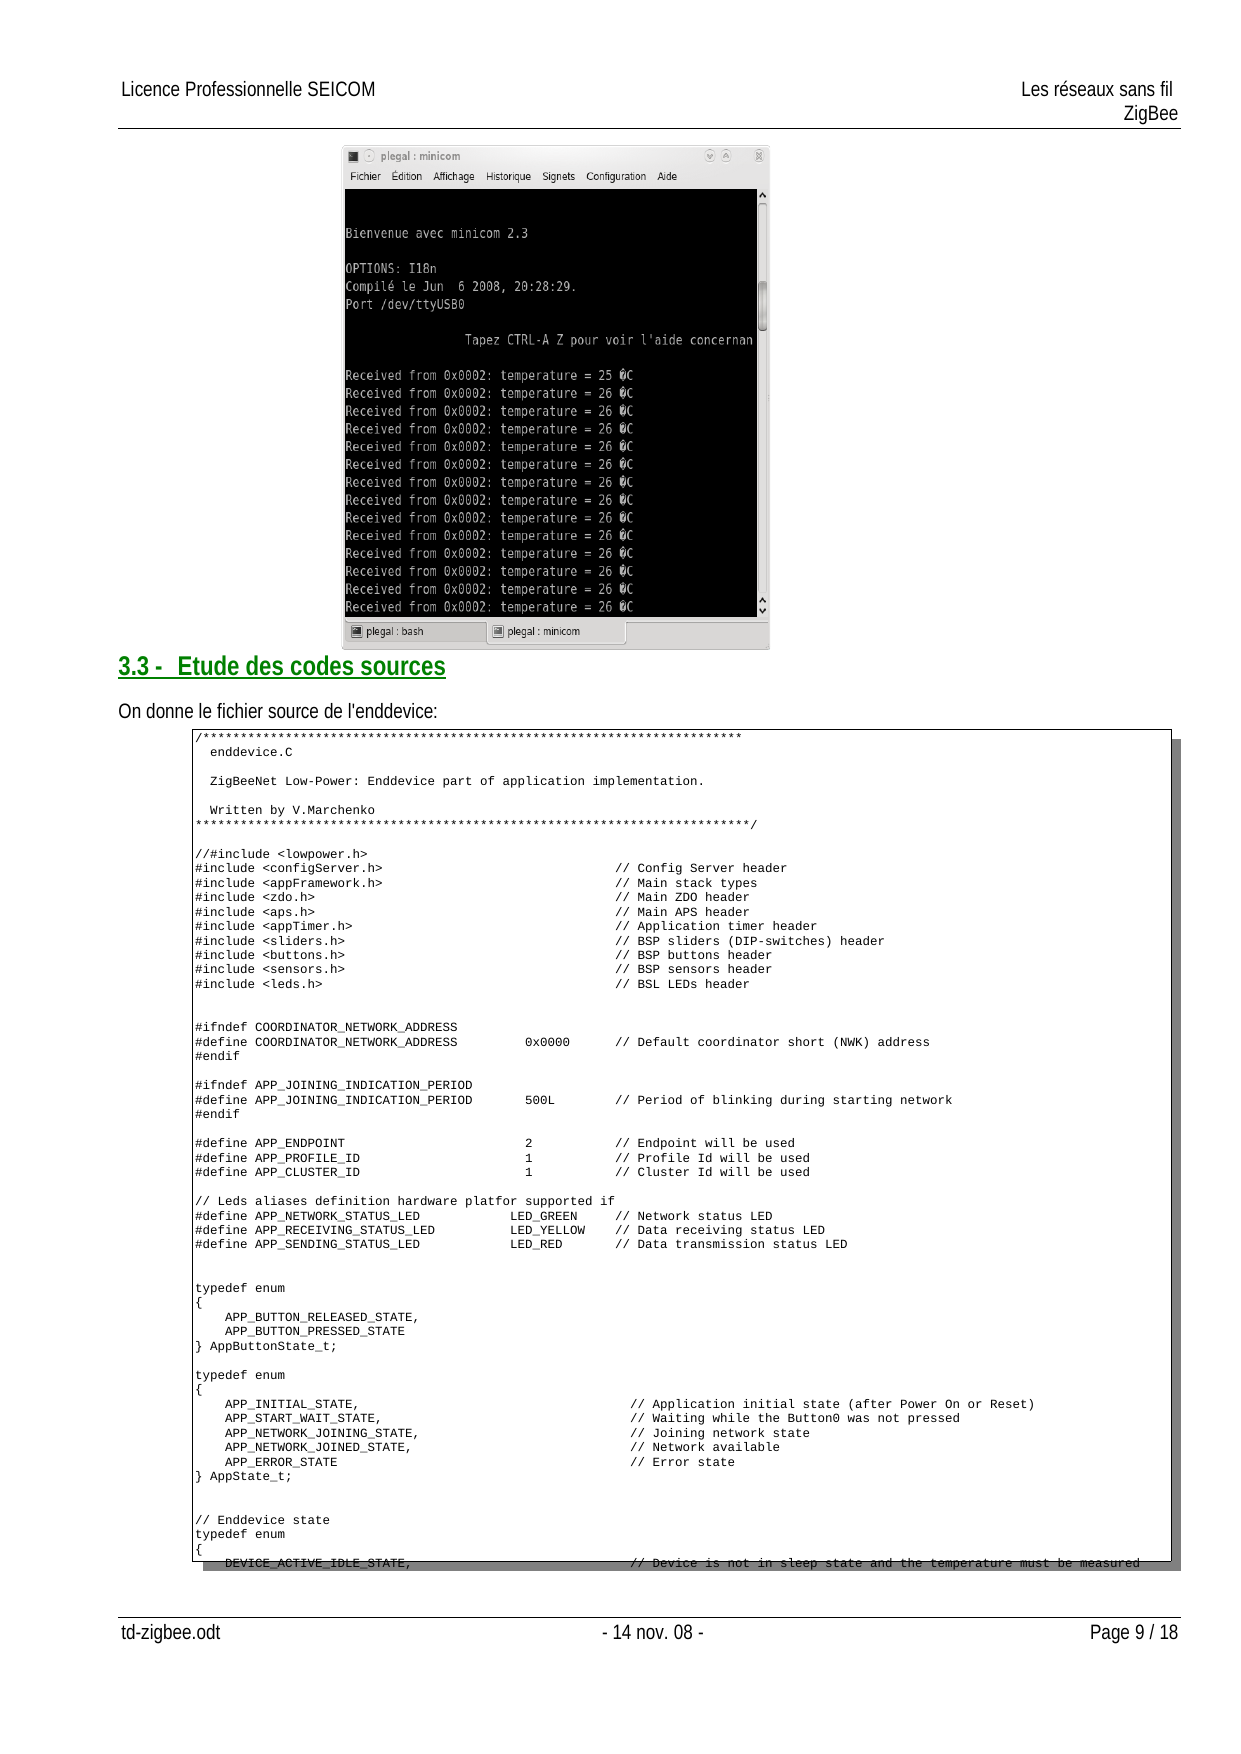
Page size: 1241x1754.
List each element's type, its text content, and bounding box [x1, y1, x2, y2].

picture [341, 145, 771, 650]
text APP_BUTTON_RELEASED_STATE, [193, 1308, 1171, 1322]
text typedef enum [193, 1525, 1171, 1539]
text APP_NETWORK_JOINED_STATE, // Network available [193, 1438, 1171, 1453]
text #define APP_RECEIVING_STATUS_LED LED_YELLOW // Data receiving status LED [193, 1221, 1171, 1235]
text typedef enum [193, 1366, 1171, 1380]
text //#include <lowpower.h> [193, 844, 1171, 859]
text // Leds aliases definition hardware platfor supported if [193, 1192, 1171, 1206]
text { [193, 1539, 1171, 1554]
text { [193, 1380, 1171, 1395]
text #define APP_ENDPOINT 2 // Endpoint will be used [193, 1134, 1171, 1148]
text #include <sensors.h> // BSP sensors header [193, 960, 1171, 975]
subtitle Etude des codes sources [118, 145, 1181, 681]
text APP_INITIAL_STATE, // Application initial state (after Power On or Reset) [193, 1395, 1171, 1409]
text { [193, 1293, 1171, 1308]
text enddevice.C [193, 743, 1171, 761]
text #include <sliders.h> // BSP sliders (DIP-switches) header [193, 931, 1171, 946]
text APP_NETWORK_JOINING_STATE, // Joining network state [193, 1424, 1171, 1438]
text // Enddevice state [193, 1511, 1171, 1525]
text **************************************************************************/ [193, 816, 1171, 833]
text APP_BUTTON_PRESSED_STATE [193, 1322, 1171, 1337]
text typedef enum [193, 1279, 1171, 1293]
text /************************************************************************ [193, 730, 1171, 743]
text #define APP_PROFILE_ID 1 // Profile Id will be used [193, 1148, 1171, 1163]
text #include <buttons.h> // BSP buttons header [193, 946, 1171, 960]
text #include <zdo.h> // Main ZDO header [193, 888, 1171, 902]
text #endif [193, 1105, 1171, 1123]
text #include <configServer.h> // Config Server header [193, 859, 1171, 873]
text #ifndef APP_JOINING_INDICATION_PERIOD [193, 1076, 1171, 1091]
text Written by V.Marchenko [193, 801, 1171, 816]
text } AppButtonState_t; [193, 1337, 1171, 1354]
text #define APP_NETWORK_STATUS_LED LED_GREEN // Network status LED [193, 1206, 1171, 1221]
text DEVICE_ACTIVE_IDLE_STATE, // Device is not in sleep state and the temperature must be measured [193, 1554, 1171, 1561]
text #define COORDINATOR_NETWORK_ADDRESS 0x0000 // Default coordinator short (NWK) address [193, 1033, 1171, 1047]
text #define APP_SENDING_STATUS_LED LED_RED // Data transmission status LED [193, 1235, 1171, 1253]
text #include <aps.h> // Main APS header [193, 902, 1171, 917]
text On donne le fichier source de l'enddevice: [118, 699, 1181, 723]
text ZigBeeNet Low-Power: Enddevice part of application implementation. [193, 772, 1171, 789]
text #endif [193, 1047, 1171, 1065]
text APP_ERROR_STATE // Error state [193, 1453, 1171, 1467]
text #include <appTimer.h> // Application timer header [193, 917, 1171, 931]
text #include <leds.h> // BSL LEDs header [193, 975, 1171, 992]
text #ifndef COORDINATOR_NETWORK_ADDRESS [193, 1018, 1171, 1033]
text #define APP_JOINING_INDICATION_PERIOD 500L // Period of blinking during starting network [193, 1091, 1171, 1105]
text #include <appFramework.h> // Main stack types [193, 873, 1171, 888]
text APP_START_WAIT_STATE, // Waiting while the Button0 was not pressed [193, 1409, 1171, 1424]
text } AppState_t; [193, 1467, 1171, 1484]
text #define APP_CLUSTER_ID 1 // Cluster Id will be used [193, 1163, 1171, 1181]
